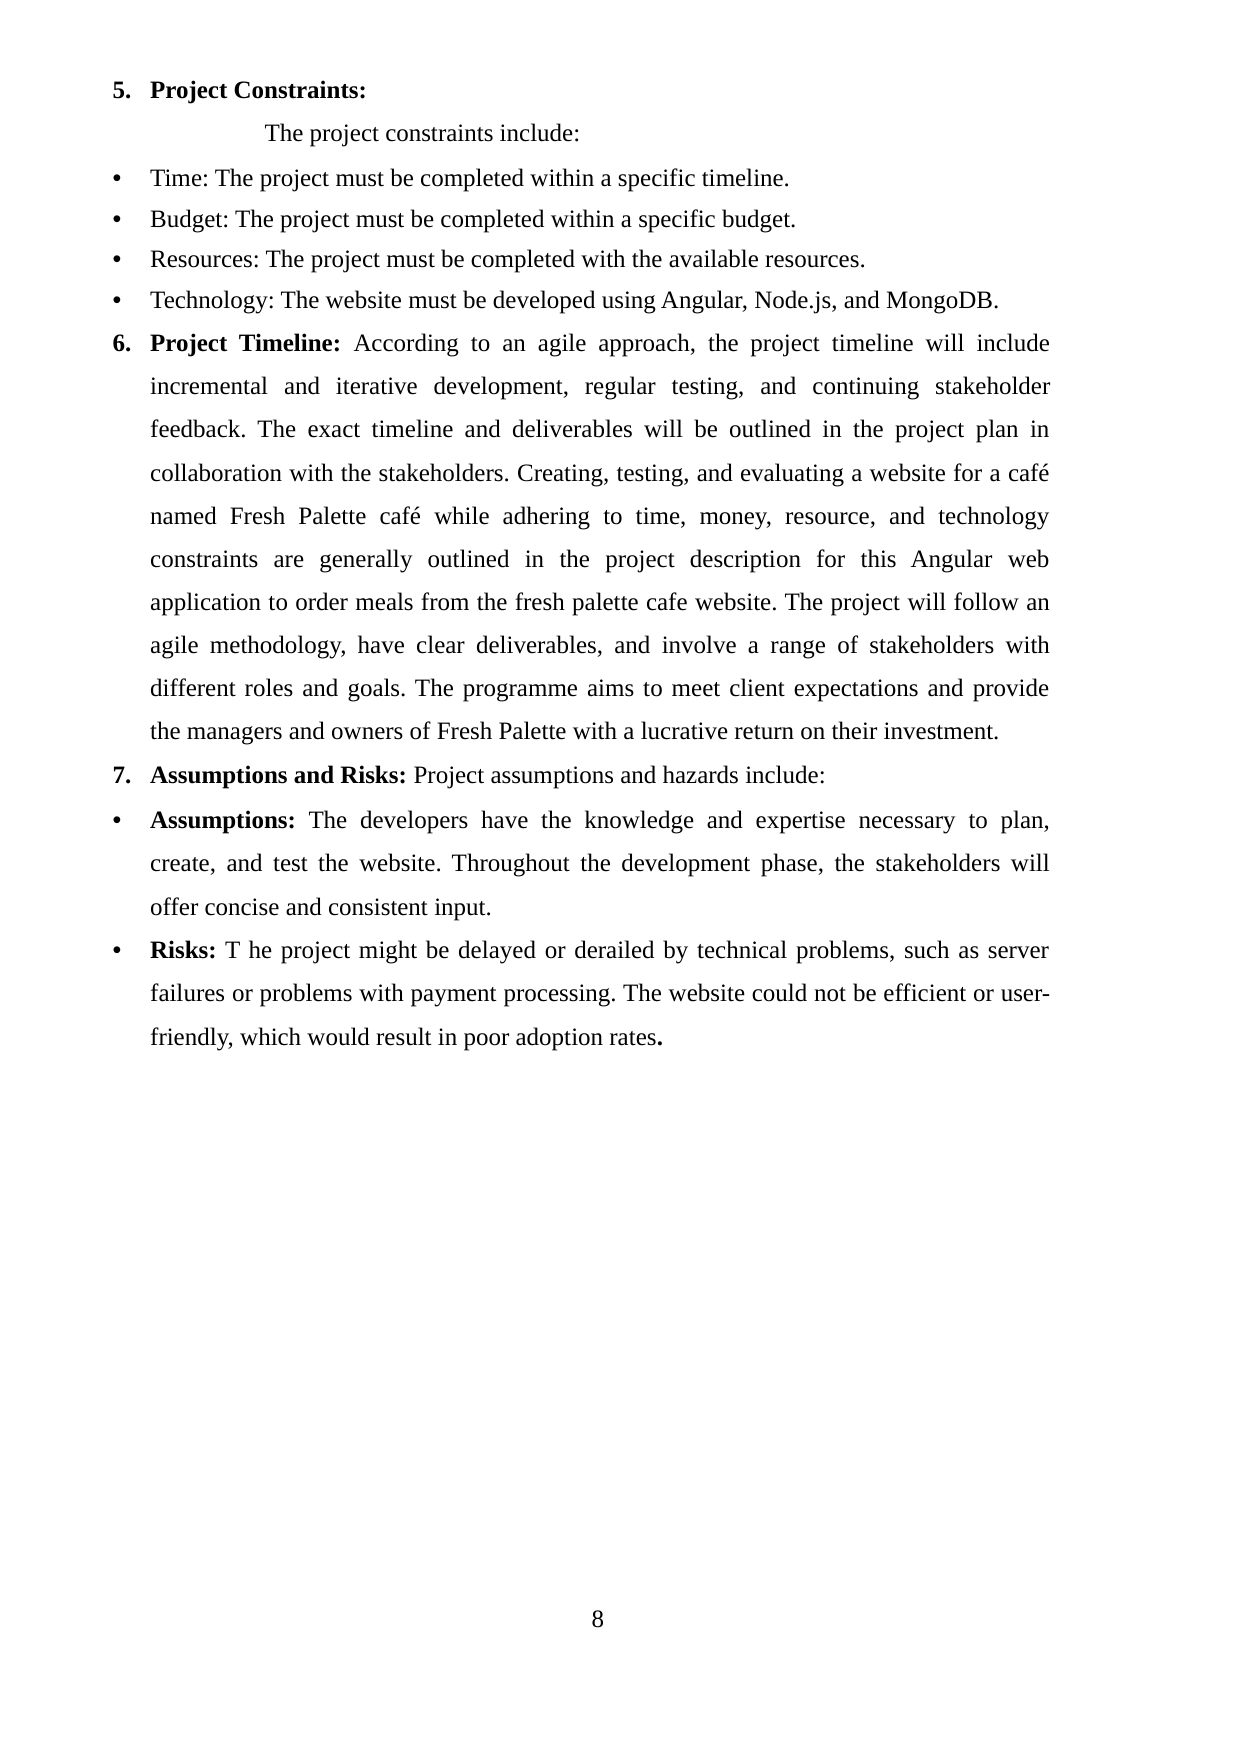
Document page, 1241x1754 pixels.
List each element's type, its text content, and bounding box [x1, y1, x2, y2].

list Project Timeline: According to an agile approach, the project timeline will include incremental and iterative development, regular testing, and continuing stakeholder feedback. The exact timeline and deliverables will be outlined in the project plan in collaboration with the stakeholders. Creating, testing, and evaluating a website for a café named Fresh Palette café while adhering to time, money, resource, and technology constraints are generally outlined in the project description for this Angular web application to order meals from the fresh palette cafe website. The project will follow an agile methodology, have clear deliverables, and involve a range of stakeholders with different roles and goals. The programme aims to meet client expectations and provide the managers and owners of Fresh Palette with a lucrative return on their investment. [112, 328, 1051, 745]
list Risks: T he project might be delayed or derailed by technical problems, such as server failures or problems with payment processing. The website could not be efficient or user-friendly, which would result in poor adoption rates. [112, 935, 1051, 1050]
list Assumptions and Risks: Project assumptions and hazards include: [112, 760, 1051, 789]
list Project Constraints: [112, 75, 1051, 104]
text The project constraints include: [264, 118, 1051, 147]
list Budget: The project must be completed within a specific budget. [112, 204, 1051, 233]
list Technology: The website must be developed using Angular, Node.js, and MongoDB. [112, 284, 1051, 313]
list Assumptions: The developers have the knowledge and expertise necessary to plan, create, and test the website. Throughout the development phase, the stakeholders will offer concise and consistent input. [112, 805, 1051, 920]
list Time: The project must be completed within a specific timeline. [112, 163, 1051, 192]
list Resources: The project must be completed with the available resources. [112, 244, 1051, 273]
